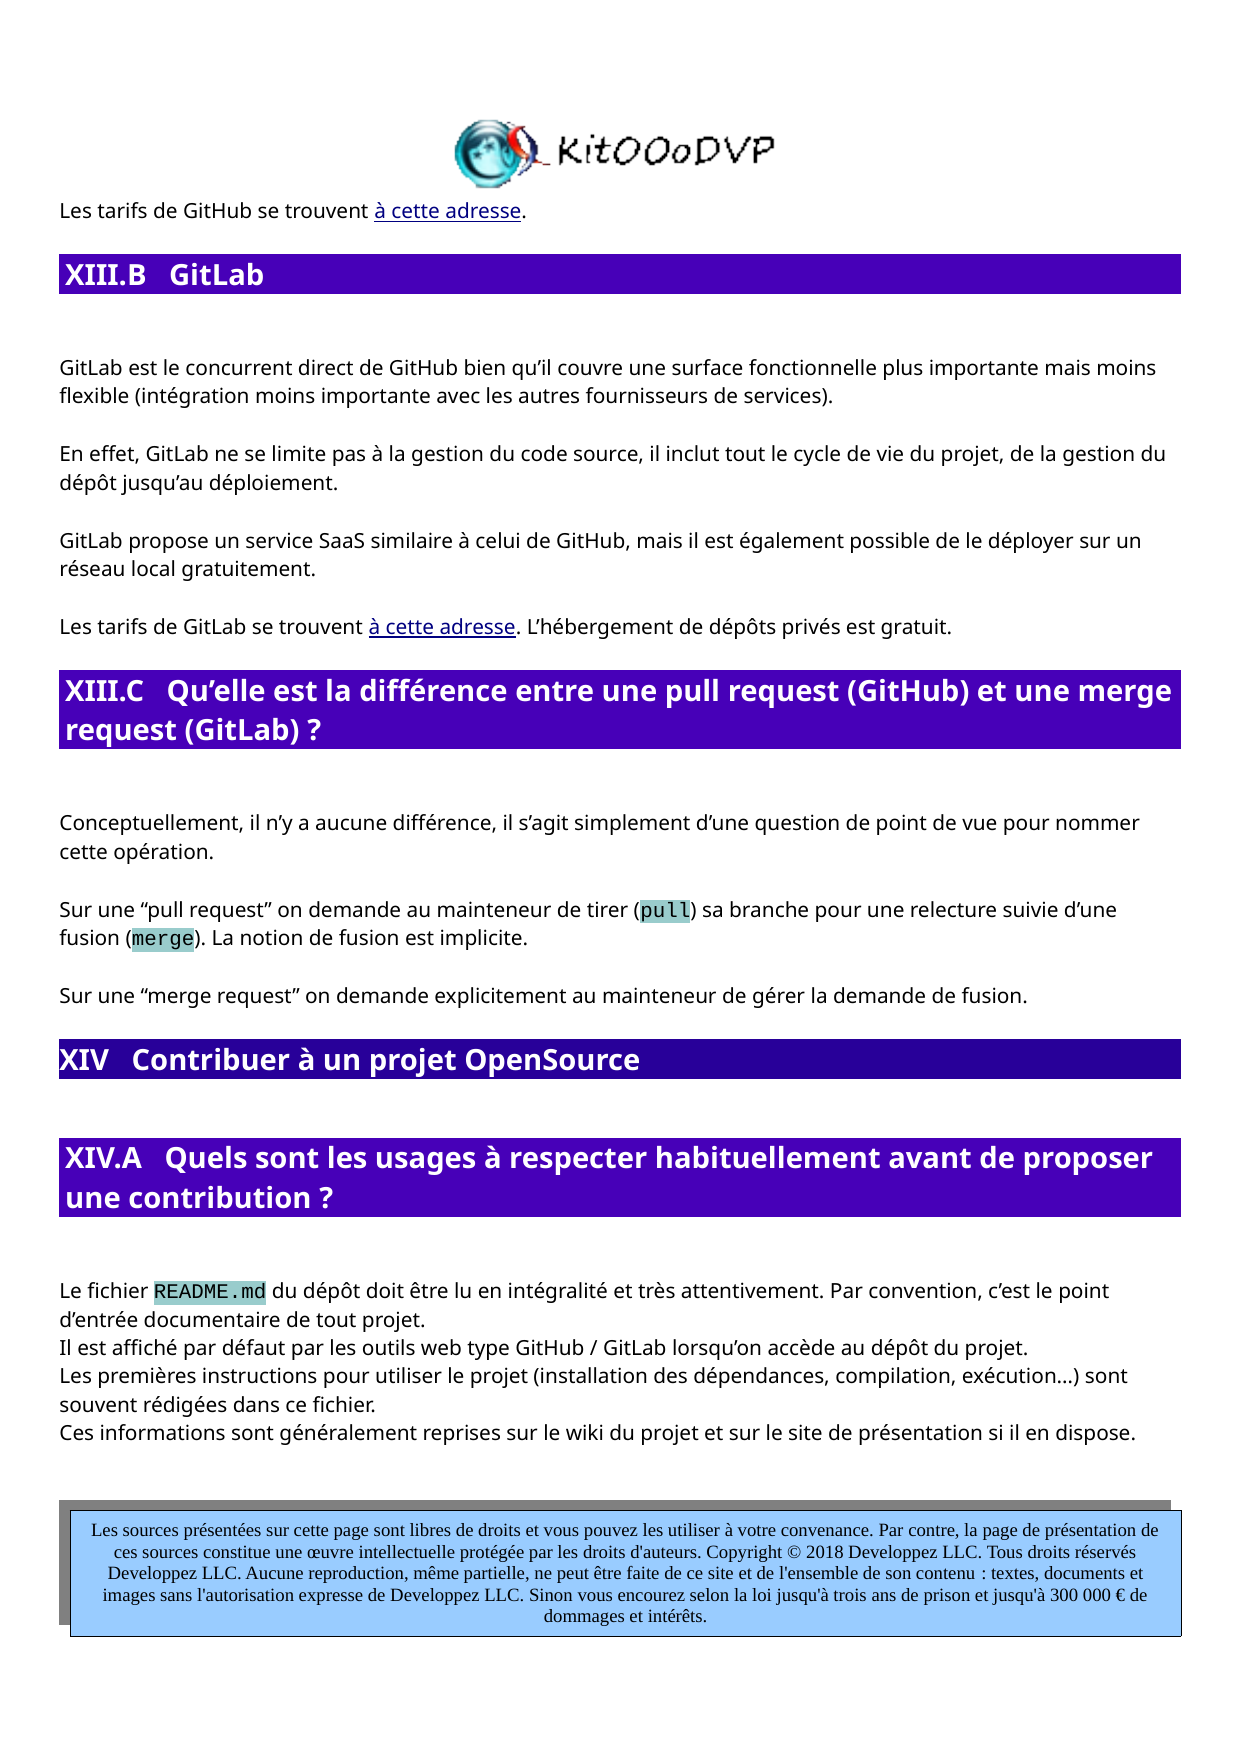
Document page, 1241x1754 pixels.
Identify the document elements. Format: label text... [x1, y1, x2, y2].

text Les tarifs de GitLab se trouvent à cette adresse. L’hébergement de dépôts privés est gratuit. [59, 612, 1181, 641]
subtitle GitLab [59, 254, 1181, 294]
text Conceptuellement, il n’y a aucune différence, il s’agit simplement d’une question de point de vue pour nommer cette opération. [59, 808, 1181, 865]
picture [453, 118, 781, 191]
text Sur une “merge request” on demande explicitement au mainteneur de gérer la demande de fusion. [59, 981, 1181, 1010]
subtitle Quels sont les usages à respecter habituellement avant de proposer une contribution ? [59, 1138, 1181, 1217]
text GitLab propose un service SaaS similaire à celui de GitHub, mais il est également possible de le déployer sur un réseau local gratuitement. [59, 526, 1181, 583]
subtitle Qu’elle est la différence entre une pull request (GitHub) et une merge request (GitLab) ? [59, 670, 1181, 749]
text Sur une “pull request” on demande au mainteneur de tirer (pull) sa branche pour une relecture suivie d’une fusion (merge). La notion de fusion est implicite. [59, 895, 1181, 952]
text En effet, GitLab ne se limite pas à la gestion du code source, il inclut tout le cycle de vie du projet, de la gestion du dépôt jusqu’au déploiement. [59, 439, 1181, 496]
text Le fichier README.md du dépôt doit être lu en intégralité et très attentivement. Par convention, c’est le point d’entrée documentaire de tout projet. Il est affiché par défaut par les outils web type GitHub / GitLab lorsqu’on accède au dépôt du projet. Les premières instructions pour utiliser le projet (installation des dépendances, compilation, exécution…) sont souvent rédigées dans ce fichier. Ces informations sont généralement reprises sur le wiki du projet et sur le site de présentation si il en dispose. [59, 1276, 1181, 1447]
text Les tarifs de GitHub se trouvent à cette adresse. [59, 196, 1181, 225]
subtitle Contribuer à un projet OpenSource [59, 1039, 1181, 1079]
text GitLab est le concurrent direct de GitHub bien qu’il couvre une surface fonctionnelle plus importante mais moins flexible (intégration moins importante avec les autres fournisseurs de services). [59, 353, 1181, 410]
